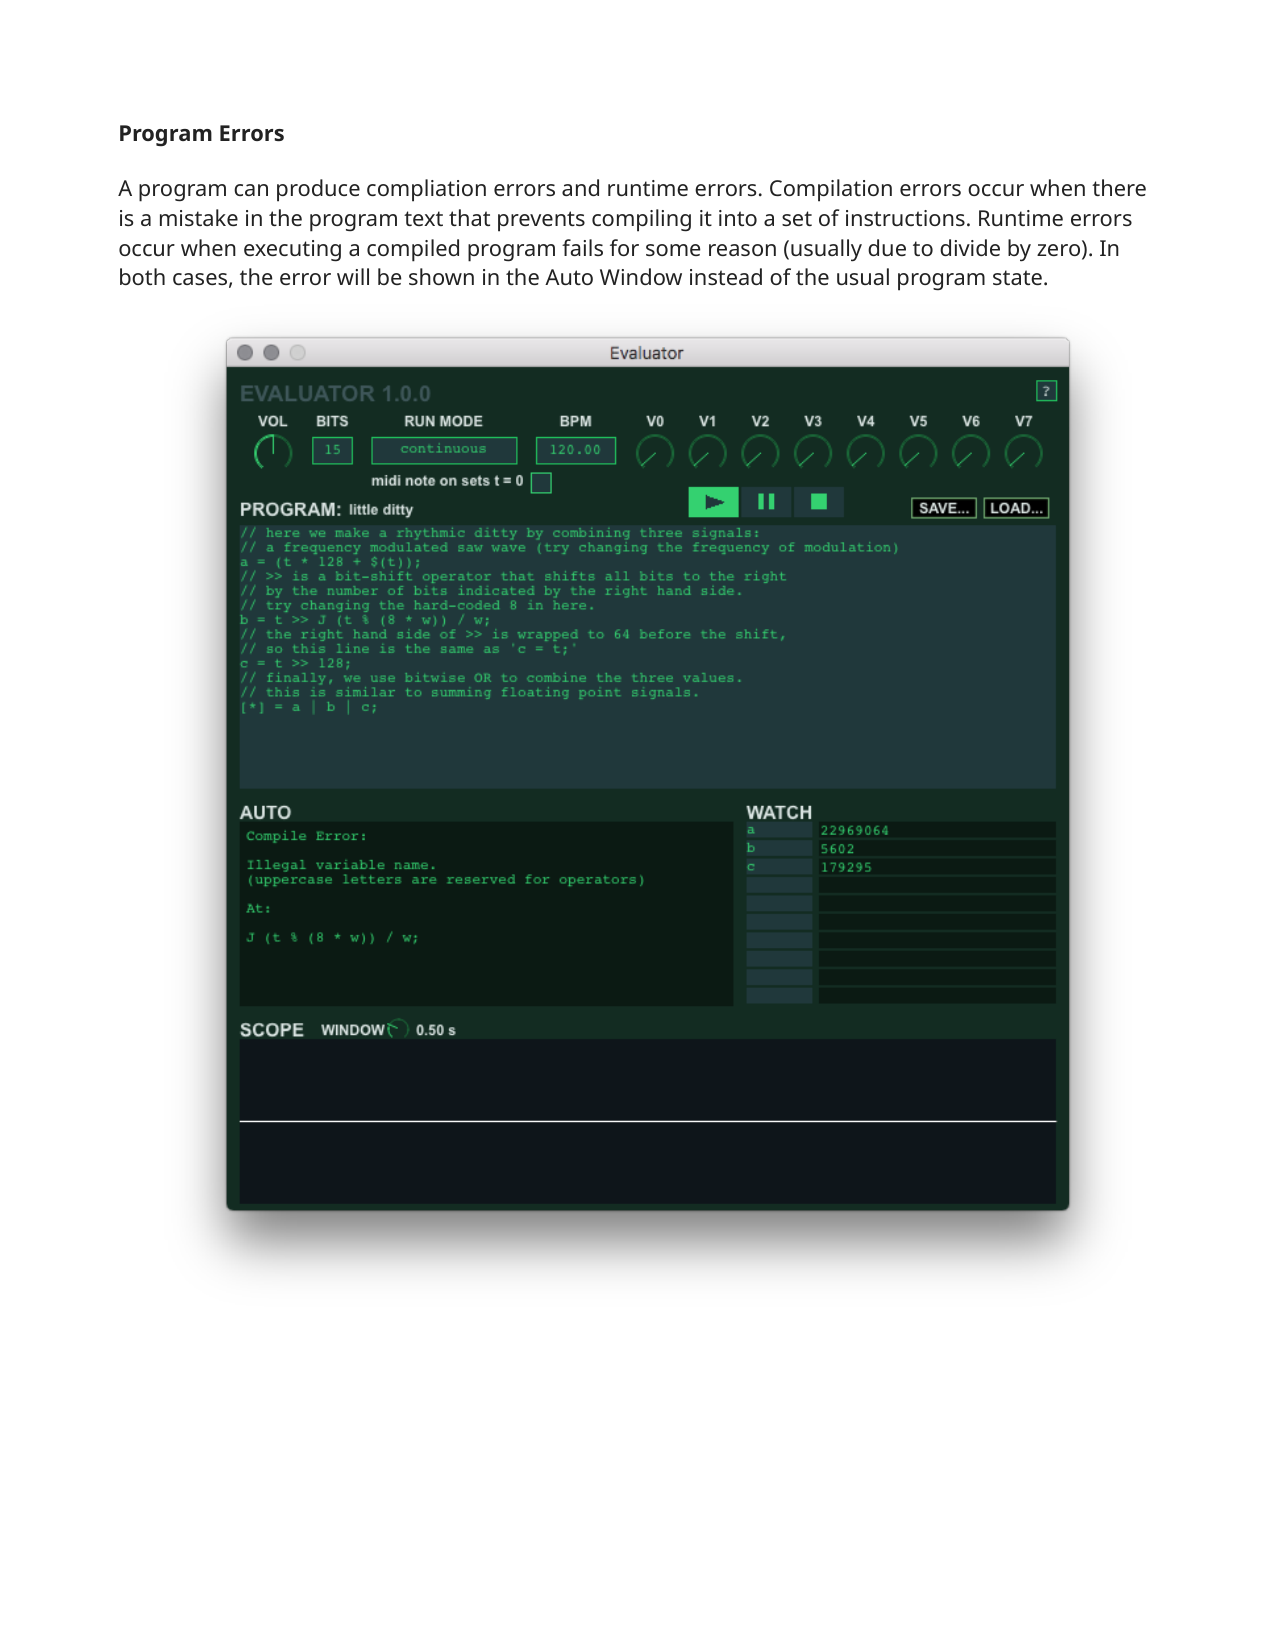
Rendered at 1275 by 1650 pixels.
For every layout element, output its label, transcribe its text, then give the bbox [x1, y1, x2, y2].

text A program can produce compliation errors and runtime errors. Compilation errors occur when there is a mistake in the program text that prevents compiling it into a set of instructions. Runtime errors occur when executing a compiled program fails for some reason (usually due to divide by zero). In both cases, the error will be shown in the Auto Window instead of the usual program state. [118, 173, 1157, 292]
text Program Errors [118, 118, 1157, 148]
picture [153, 296, 1143, 1316]
